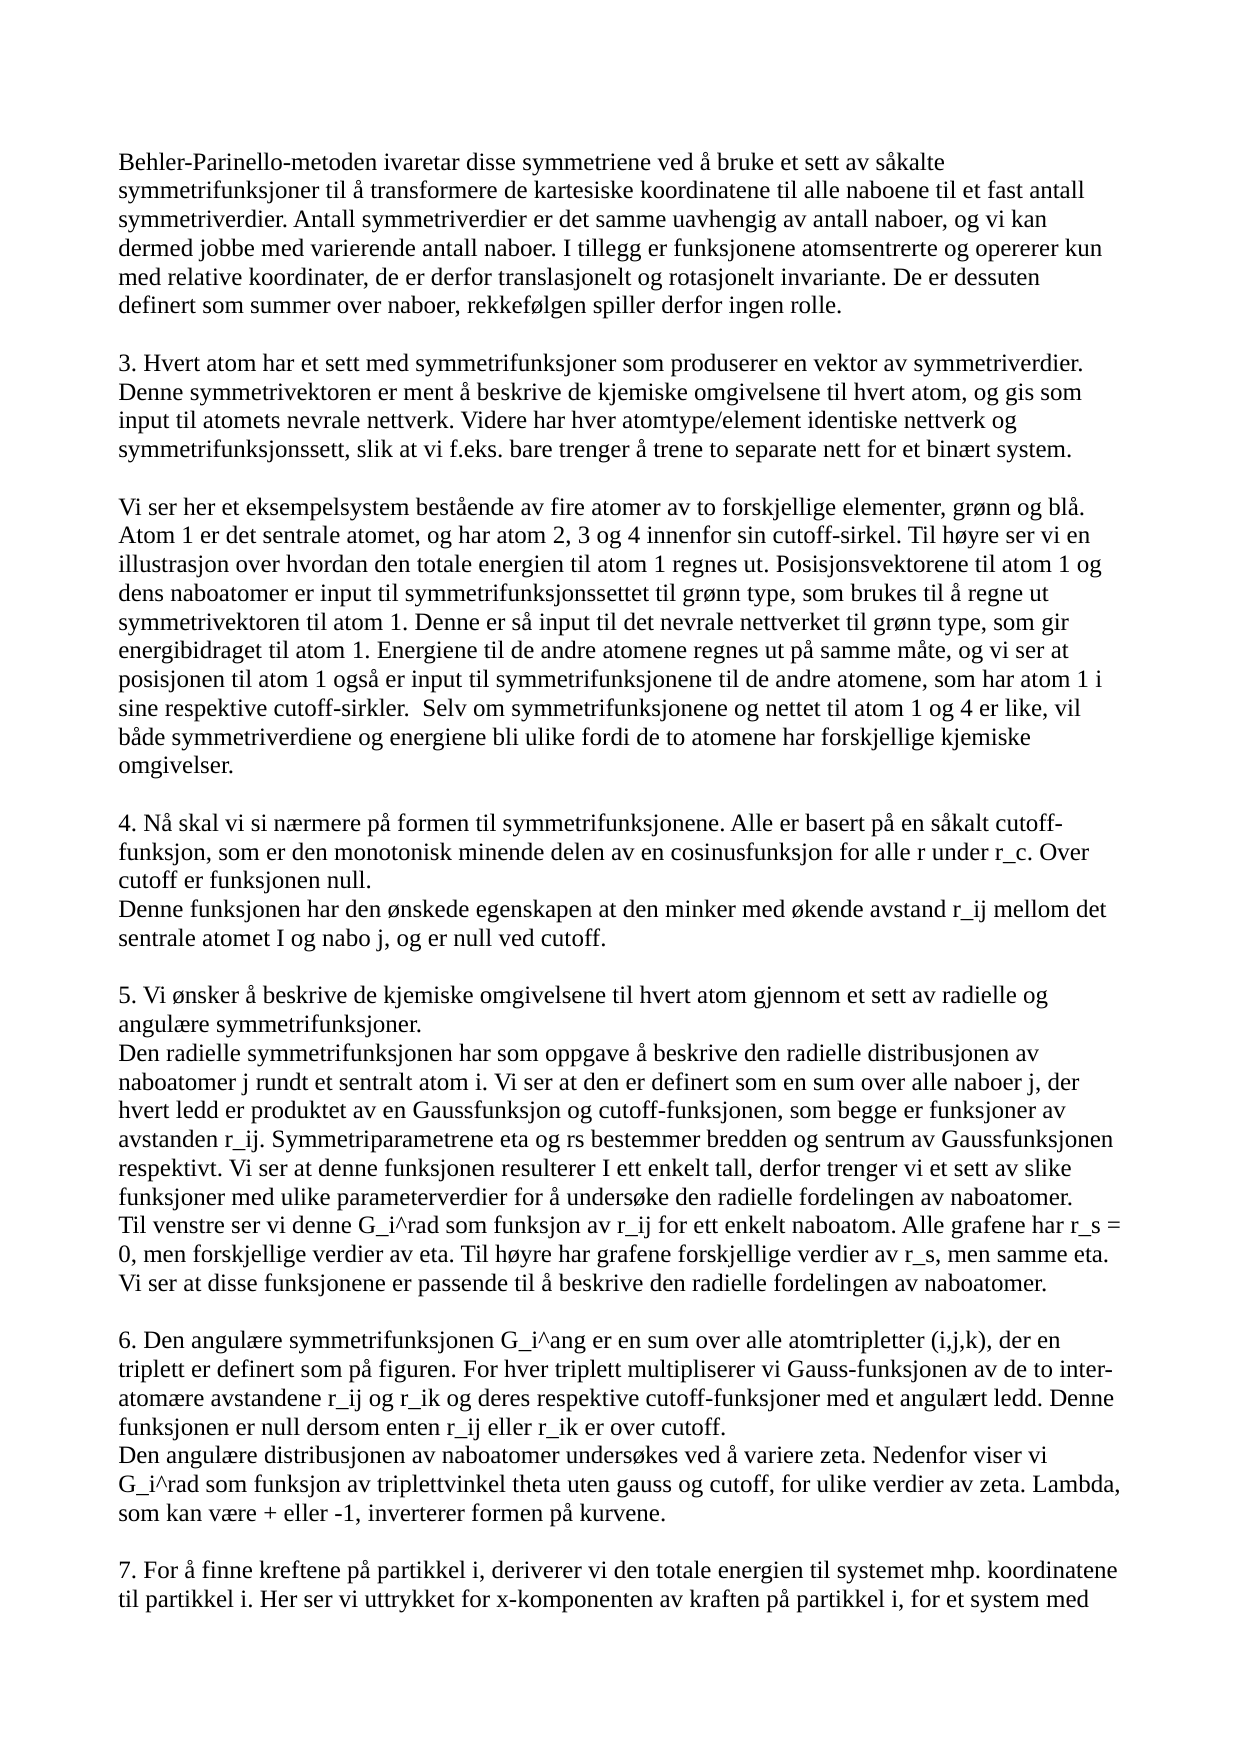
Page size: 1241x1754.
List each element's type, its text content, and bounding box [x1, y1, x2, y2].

text 3. Hvert atom har et sett med symmetrifunksjoner som produserer en vektor av symmetriverdier. Denne symmetrivektoren er ment å beskrive de kjemiske omgivelsene til hvert atom, og gis som input til atomets nevrale nettverk. Videre har hver atomtype/element identiske nettverk og symmetrifunksjonssett, slik at vi f.eks. bare trenger å trene to separate nett for et binært system. [118, 348, 1122, 463]
text 7. For å finne kreftene på partikkel i, deriverer vi den totale energien til systemet mhp. koordinatene til partikkel i. Her ser vi uttrykket for x-komponenten av kraften på partikkel i, for et system med [118, 1556, 1122, 1613]
text Den angulære distribusjonen av naboatomer undersøkes ved å variere zeta. Nedenfor viser vi G_i^rad som funksjon av triplettvinkel theta uten gauss og cutoff, for ulike verdier av zeta. Lambda, som kan være + eller -1, inverterer formen på kurvene. [118, 1441, 1122, 1527]
text 5. Vi ønsker å beskrive de kjemiske omgivelsene til hvert atom gjennom et sett av radielle og angulære symmetrifunksjoner. [118, 981, 1122, 1038]
text Den radielle symmetrifunksjonen har som oppgave å beskrive den radielle distribusjonen av naboatomer j rundt et sentralt atom i. Vi ser at den er definert som en sum over alle naboer j, der hvert ledd er produktet av en Gaussfunksjon og cutoff-funksjonen, som begge er funksjoner av avstanden r_ij. Symmetriparametrene eta og rs bestemmer bredden og sentrum av Gaussfunksjonen respektivt. Vi ser at denne funksjonen resulterer I ett enkelt tall, derfor trenger vi et sett av slike funksjoner med ulike parameterverdier for å undersøke den radielle fordelingen av naboatomer. [118, 1038, 1122, 1211]
text 4. Nå skal vi si nærmere på formen til symmetrifunksjonene. Alle er basert på en såkalt cutoff-funksjon, som er den monotonisk minende delen av en cosinusfunksjon for alle r under r_c. Over cutoff er funksjonen null. [118, 808, 1122, 894]
text Denne funksjonen har den ønskede egenskapen at den minker med økende avstand r_ij mellom det sentrale atomet I og nabo j, og er null ved cutoff. [118, 894, 1122, 952]
text Vi ser her et eksempelsystem bestående av fire atomer av to forskjellige elementer, grønn og blå. Atom 1 er det sentrale atomet, og har atom 2, 3 og 4 innenfor sin cutoff-sirkel. Til høyre ser vi en illustrasjon over hvordan den totale energien til atom 1 regnes ut. Posisjonsvektorene til atom 1 og dens naboatomer er input til symmetrifunksjonssettet til grønn type, som brukes til å regne ut symmetrivektoren til atom 1. Denne er så input til det nevrale nettverket til grønn type, som gir energibidraget til atom 1. Energiene til de andre atomene regnes ut på samme måte, og vi ser at posisjonen til atom 1 også er input til symmetrifunksjonene til de andre atomene, som har atom 1 i sine respektive cutoff-sirkler. Selv om symmetrifunksjonene og nettet til atom 1 og 4 er like, vil både symmetriverdiene og energiene bli ulike fordi de to atomene har forskjellige kjemiske omgivelser. [118, 492, 1122, 779]
text Behler-Parinello-metoden ivaretar disse symmetriene ved å bruke et sett av såkalte symmetrifunksjoner til å transformere de kartesiske koordinatene til alle naboene til et fast antall symmetriverdier. Antall symmetriverdier er det samme uavhengig av antall naboer, og vi kan dermed jobbe med varierende antall naboer. I tillegg er funksjonene atomsentrerte og opererer kun med relative koordinater, de er derfor translasjonelt og rotasjonelt invariante. De er dessuten definert som summer over naboer, rekkefølgen spiller derfor ingen rolle. [118, 147, 1122, 319]
text Til venstre ser vi denne G_i^rad som funksjon av r_ij for ett enkelt naboatom. Alle grafene har r_s = 0, men forskjellige verdier av eta. Til høyre har grafene forskjellige verdier av r_s, men samme eta. Vi ser at disse funksjonene er passende til å beskrive den radielle fordelingen av naboatomer. [118, 1211, 1122, 1297]
text 6. Den angulære symmetrifunksjonen G_i^ang er en sum over alle atomtripletter (i,j,k), der en triplett er definert som på figuren. For hver triplett multipliserer vi Gauss-funksjonen av de to inter-atomære avstandene r_ij og r_ik og deres respektive cutoff-funksjoner med et angulært ledd. Denne funksjonen er null dersom enten r_ij eller r_ik er over cutoff. [118, 1326, 1122, 1441]
